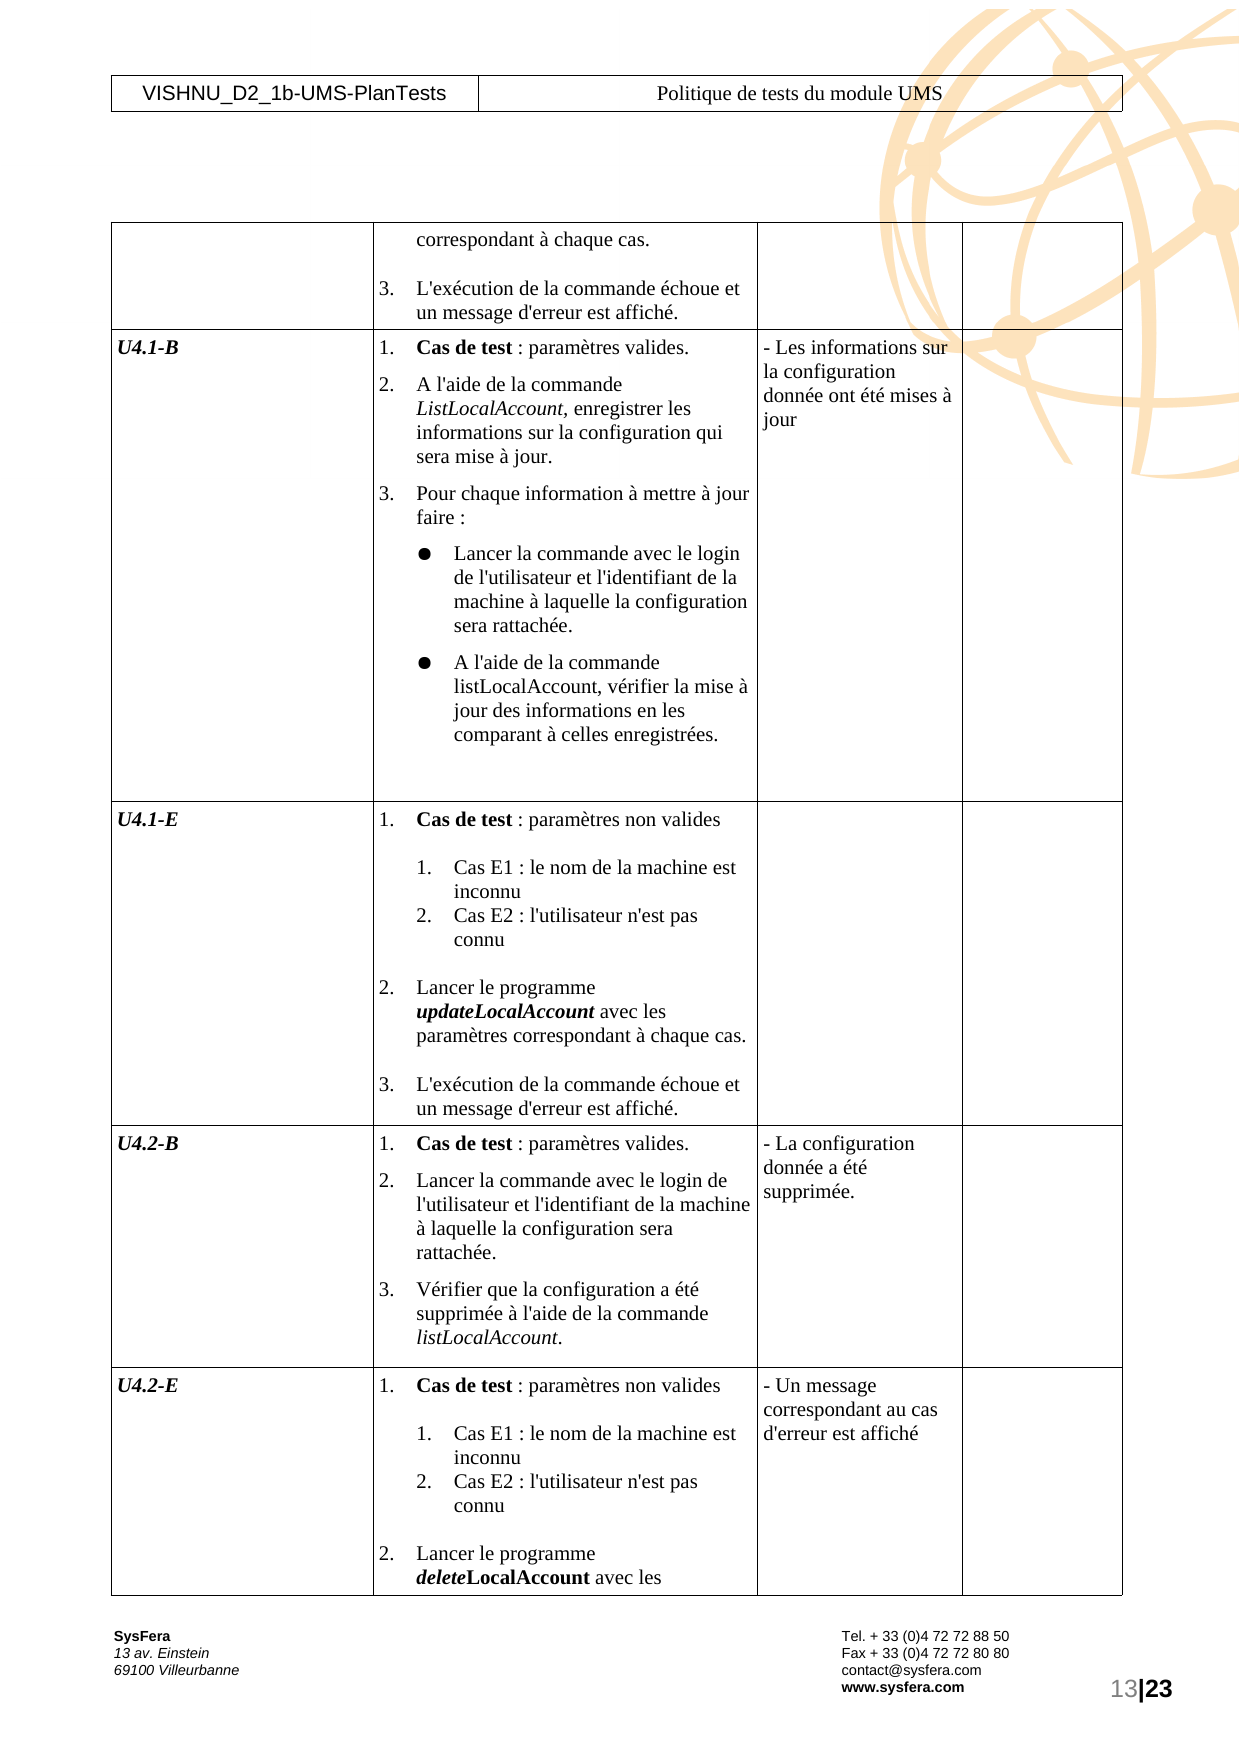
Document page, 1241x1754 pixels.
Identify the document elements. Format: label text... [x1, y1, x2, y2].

table_cell Cas de test : paramètres valides. A l'aide de la commande ListLocalAccount, enregistrer les informations sur la configuration qui sera mise à jour. Pour chaque information à mettre à jour faire : Lancer la commande avec le login de l'utilisateur et l'identifiant de la machine à laquelle la configuration sera rattachée. A l'aide de la commande listLocalAccount, vérifier la mise à jour des informations en les comparant à celles enregistrées. [374, 481, 757, 801]
picture [112, 330, 373, 479]
table_cell [758, 802, 962, 1125]
table_cell [963, 1126, 1122, 1367]
picture [758, 223, 962, 329]
picture [374, 330, 757, 479]
table_cell Cas de test : paramètres non valides Cas E1 : le nom de la machine est inconnu Cas E2 : l'utilisateur n'est pas connu Lancer le programme updateLocalAccount avec les paramètres correspondant à chaque cas. L'exécution de la commande échoue et un message d'erreur est affiché. [374, 802, 757, 1125]
table_cell - Un message correspondant au cas d'erreur est affiché [758, 1368, 962, 1595]
table_cell U4.1-B [112, 481, 373, 801]
table_cell [963, 481, 1122, 801]
picture [112, 223, 373, 329]
table_cell U4.1-E [112, 802, 373, 1125]
table_cell U4.2-B [112, 1126, 373, 1367]
picture [374, 223, 757, 329]
table_cell U4.2-E [112, 1368, 373, 1595]
table_cell Cas de test : paramètres valides. Lancer la commande avec le login de l'utilisateur et l'identifiant de la machine à laquelle la configuration sera rattachée. Vérifier que la configuration a été supprimée à l'aide de la commande listLocalAccount. [374, 1126, 757, 1367]
table_cell Cas de test : paramètres non valides Cas E1 : le nom de la machine est inconnu Cas E2 : l'utilisateur n'est pas connu Lancer le programme deleteLocalAccount avec les paramètres correspondant à chaque cas. L'exécution de la commande échoue et un message d'erreur est affiché. [374, 1368, 757, 1595]
table_cell - La configuration donnée a été supprimée. [758, 1126, 962, 1367]
picture [963, 330, 1122, 479]
table_cell [963, 1368, 1122, 1595]
picture [758, 330, 962, 479]
picture [963, 223, 1122, 329]
picture [1, 9, 1239, 479]
table_cell [963, 802, 1122, 1125]
table_cell - Les informations sur la configuration donnée ont été mises à jour [758, 481, 962, 801]
